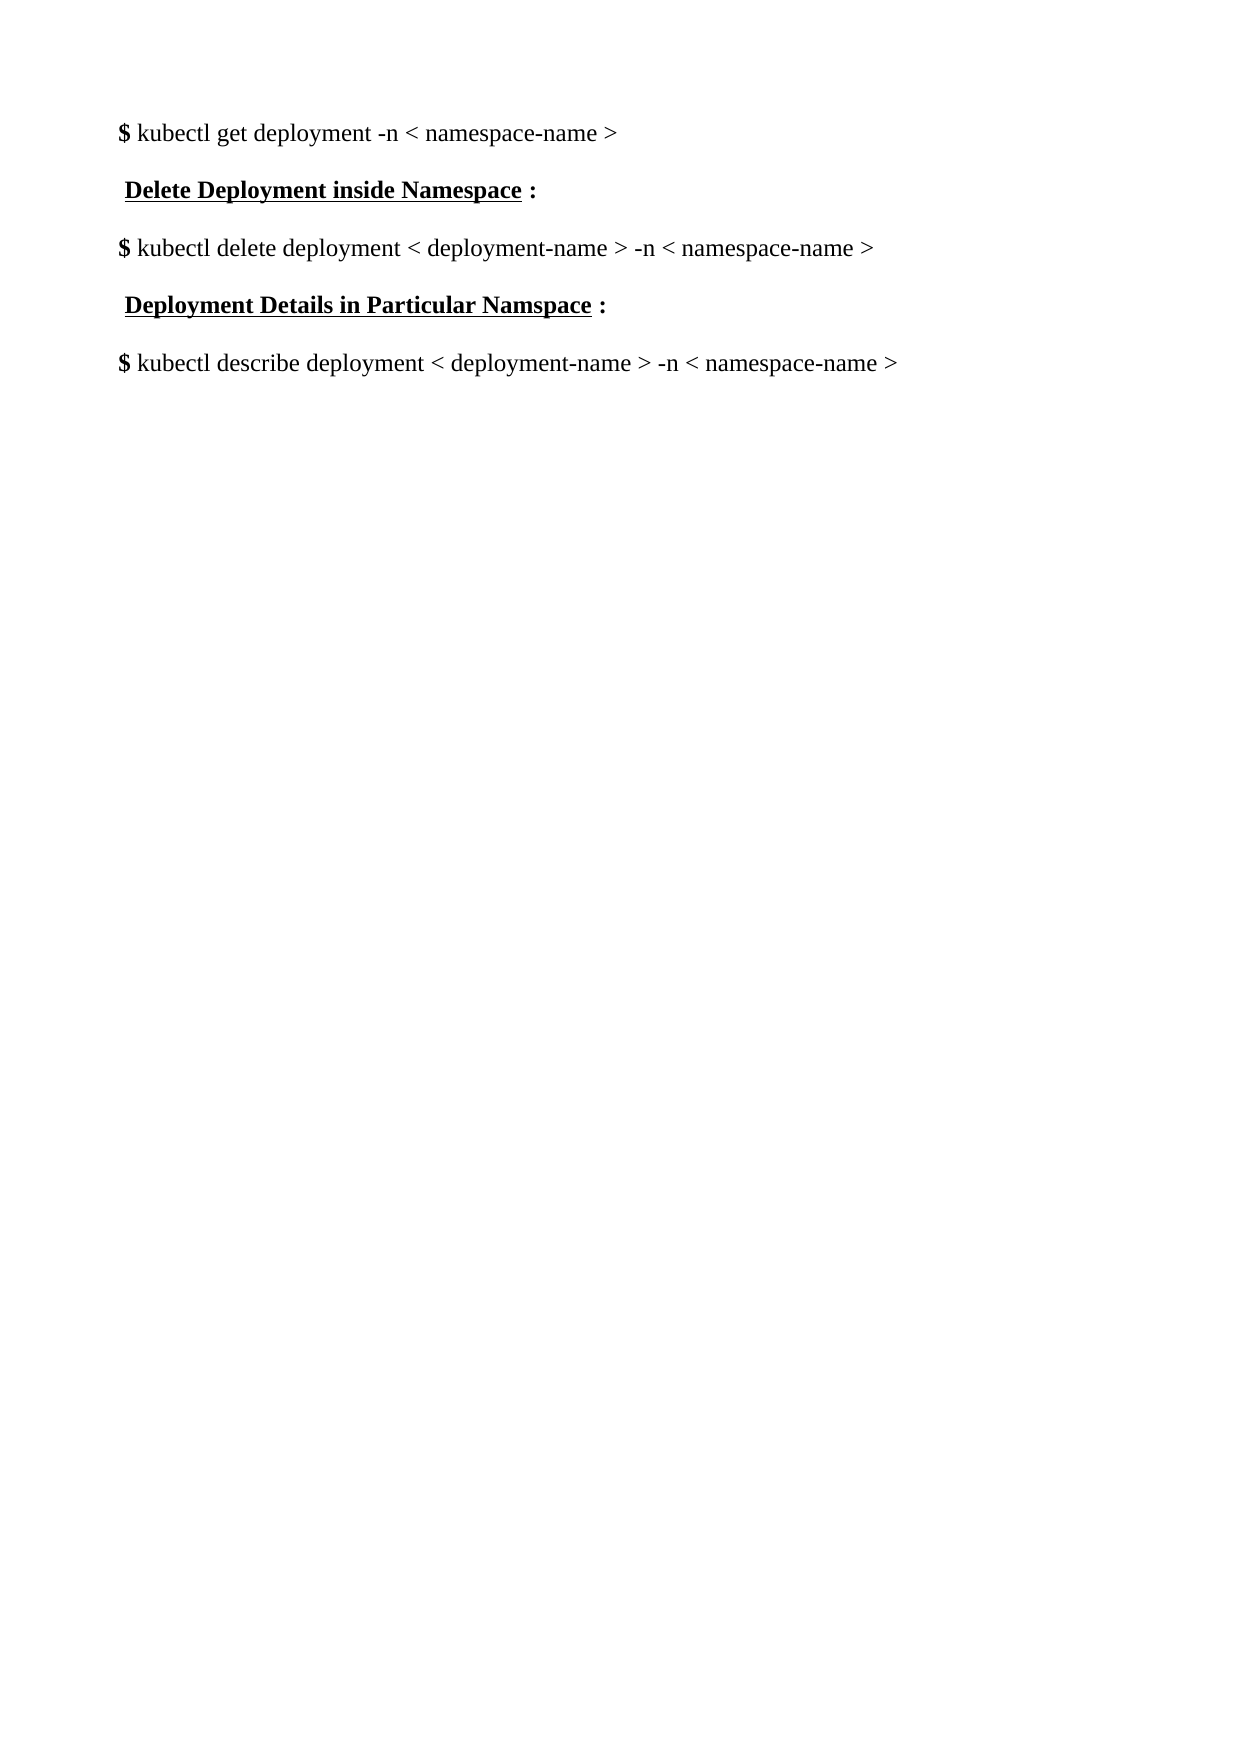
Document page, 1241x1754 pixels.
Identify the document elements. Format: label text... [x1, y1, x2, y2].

text Delete Deployment inside Namespace : [118, 176, 1122, 204]
text $ kubectl delete deployment < deployment-name > -n < namespace-name > [118, 233, 1122, 262]
text Deployment Details in Particular Namspace : [118, 291, 1122, 319]
text $ kubectl describe deployment < deployment-name > -n < namespace-name > [118, 348, 1122, 377]
text $ kubectl get deployment -n < namespace-name > [118, 118, 1122, 147]
